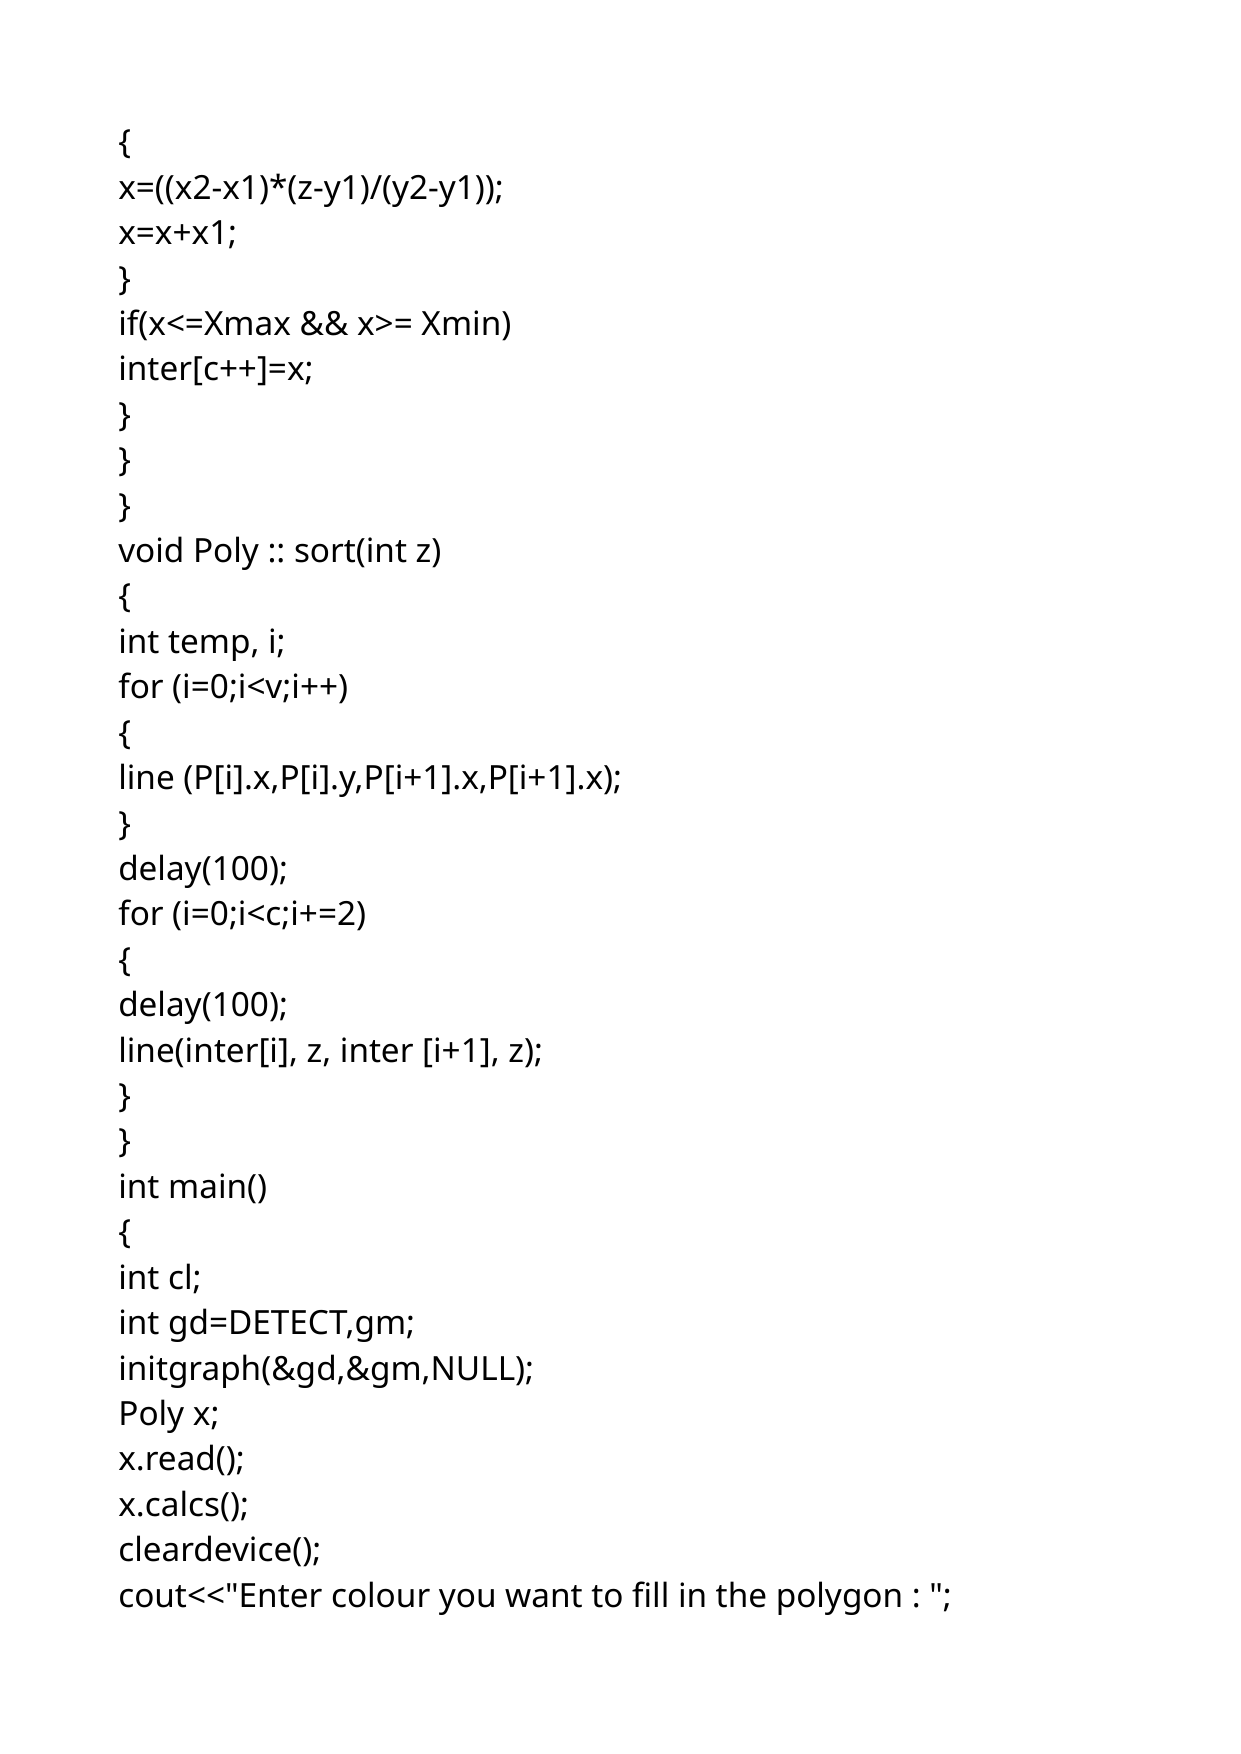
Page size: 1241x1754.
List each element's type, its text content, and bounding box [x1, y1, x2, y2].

text line(inter[i], z, inter [i+1], z); [118, 1026, 1122, 1072]
text Poly x; [118, 1390, 1122, 1435]
text } [118, 1072, 1122, 1117]
text x=((x2-x1)*(z-y1)/(y2-y1)); [118, 163, 1122, 209]
text cleardevice(); [118, 1526, 1122, 1571]
text x.calcs(); [118, 1481, 1122, 1526]
text for (i=0;i<c;i+=2) [118, 890, 1122, 936]
text } [118, 254, 1122, 300]
text { [118, 708, 1122, 754]
text void Poly :: sort(int z) [118, 527, 1122, 572]
text } [118, 391, 1122, 436]
text delay(100); [118, 981, 1122, 1026]
text int cl; [118, 1253, 1122, 1299]
text inter[c++]=x; [118, 345, 1122, 391]
text { [118, 1208, 1122, 1253]
text { [118, 936, 1122, 981]
text x.read(); [118, 1435, 1122, 1481]
text for (i=0;i<v;i++) [118, 663, 1122, 708]
text } [118, 799, 1122, 845]
text initgraph(&gd,&gm,NULL); [118, 1344, 1122, 1390]
text int temp, i; [118, 618, 1122, 663]
text int gd=DETECT,gm; [118, 1299, 1122, 1344]
text line (P[i].x,P[i].y,P[i+1].x,P[i+1].x); [118, 754, 1122, 799]
text delay(100); [118, 845, 1122, 890]
text } [118, 436, 1122, 481]
text x=x+x1; [118, 209, 1122, 254]
text { [118, 118, 1122, 163]
text } [118, 1117, 1122, 1163]
text } [118, 481, 1122, 527]
text { [118, 572, 1122, 618]
text int main() [118, 1163, 1122, 1208]
text cout<<"Enter colour you want to fill in the polygon : "; [118, 1571, 1122, 1617]
text if(x<=Xmax && x>= Xmin) [118, 300, 1122, 345]
